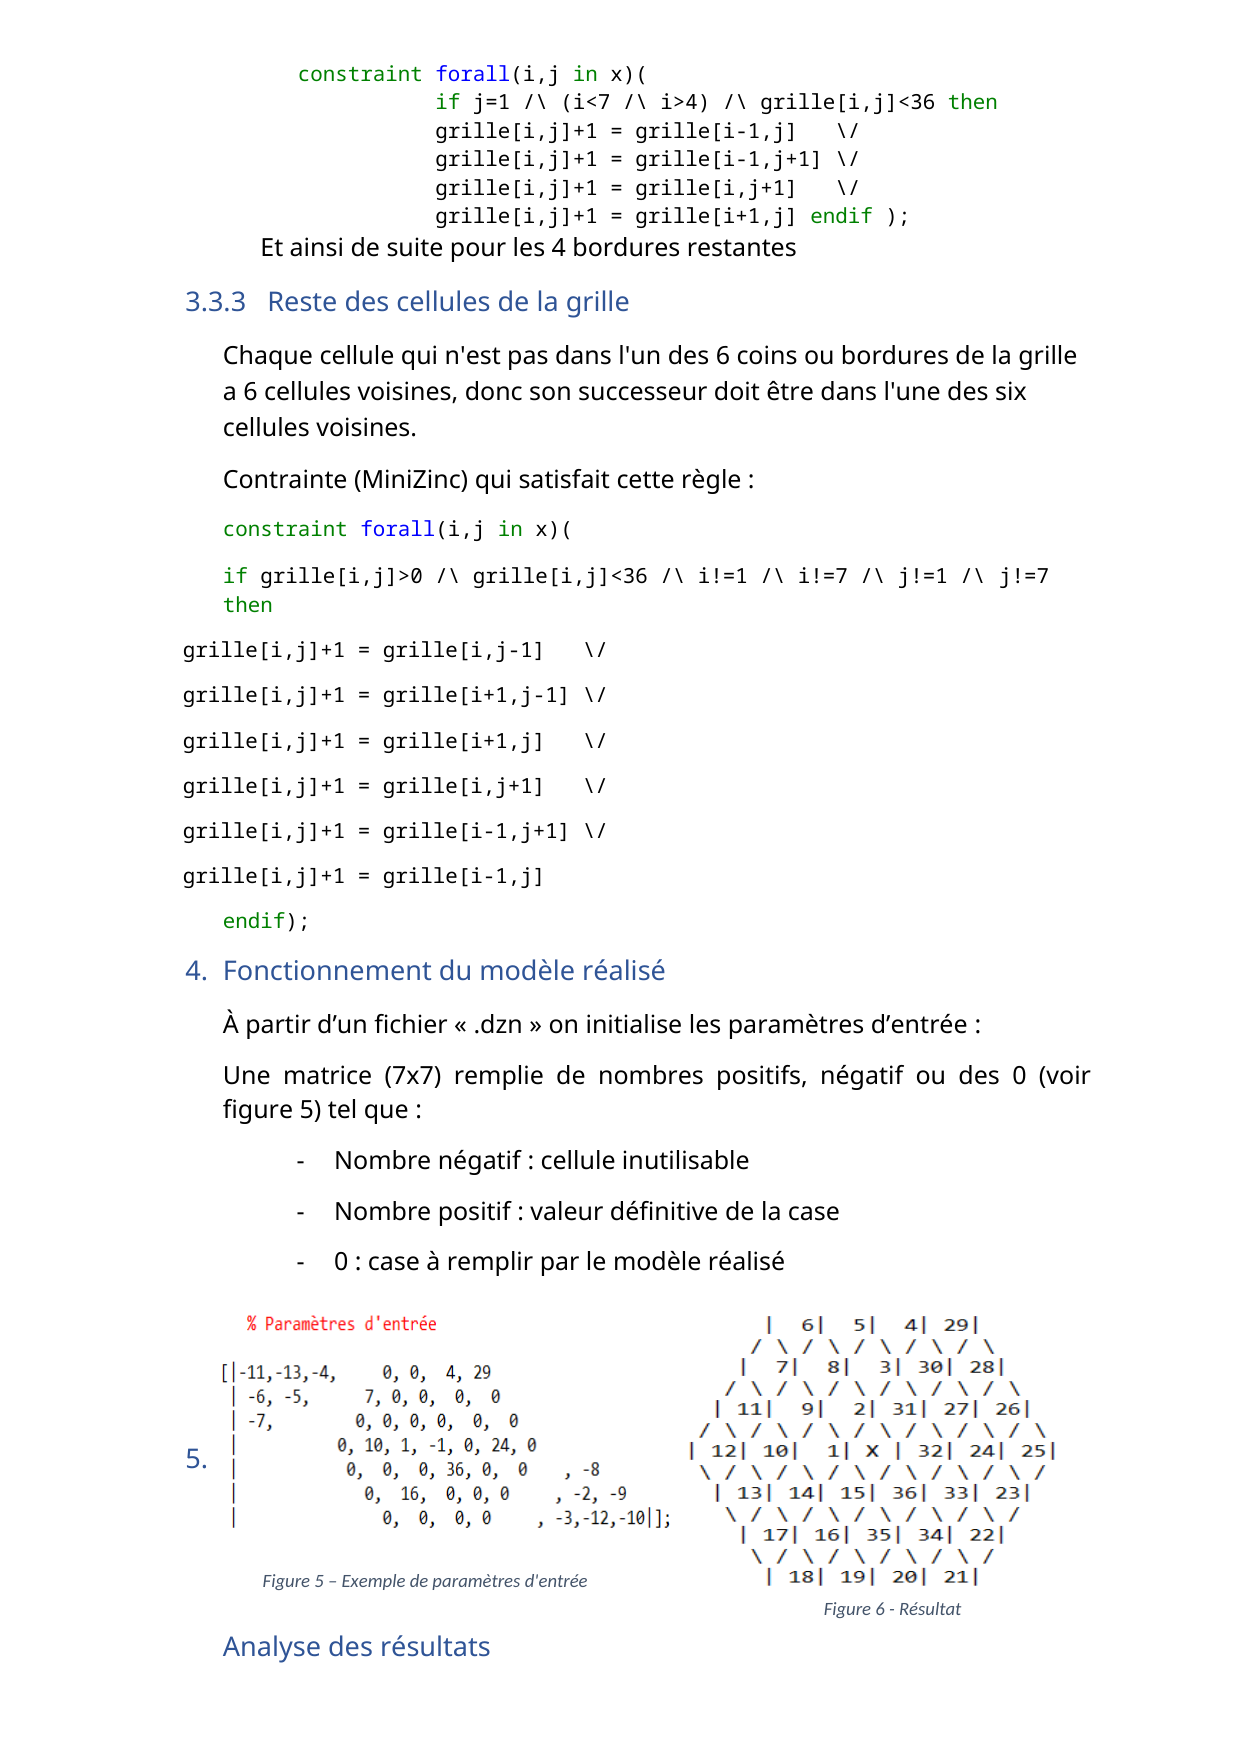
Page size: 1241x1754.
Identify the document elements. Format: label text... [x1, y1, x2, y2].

text grille[i,j]+1 = grille[i,j+1] \/ [298, 173, 1093, 201]
list grille[i,j]+1 = grille[i,j+1] \/ [148, 771, 1093, 799]
list Et ainsi de suite pour les 4 bordures restantes [260, 230, 1093, 264]
list grille[i,j]+1 = grille[i+1,j-1] \/ [148, 681, 1093, 709]
list grille[i,j]+1 = grille[i+1,j] \/ [148, 726, 1093, 754]
list Nombre négatif : cellule inutilisable [296, 1142, 1093, 1177]
text Figure 5 – Exemple de paramètres d'entrée [262, 1569, 602, 1592]
list Fonctionnement du modèle réalisé [185, 951, 1093, 988]
list Chaque cellule qui n'est pas dans l'un des 6 coins ou bordures de la grille a 6 cellules voisines, donc son successeur doit être dans l'une des six cellules voisines. [223, 338, 1093, 443]
list À partir d’un fichier « .dzn » on initialise les paramètres d’entrée : [223, 1007, 1093, 1041]
text grille[i,j]+1 = grille[i-1,j+1] \/ [298, 144, 1093, 173]
list Reste des cellules de la grille [185, 282, 1093, 319]
list grille[i,j]+1 = grille[i-1,j] [148, 861, 1093, 889]
list grille[i,j]+1 = grille[i-1,j+1] \/ [148, 816, 1093, 844]
text Figure 6 - Résultat [823, 1597, 1058, 1620]
text if j=1 /\ (i<7 /\ i>4) /\ grille[i,j]<36 then [298, 87, 1093, 116]
list Analyse des résultats [185, 1439, 1093, 1665]
list constraint forall(i,j in x)( [223, 514, 1093, 542]
list Une matrice (7x7) remplie de nombres positifs, négatif ou des 0 (voir figure 5) tel que : [223, 1058, 1093, 1126]
list endif); [223, 906, 1093, 934]
text grille[i,j]+1 = grille[i-1,j] \/ [298, 116, 1093, 144]
list Contrainte (MiniZinc) qui satisfait cette règle : [223, 462, 1093, 496]
list if grille[i,j]>0 /\ grille[i,j]<36 /\ i!=1 /\ i!=7 /\ j!=1 /\ j!=7 then [223, 559, 1093, 619]
list 0 : case à remplir par le modèle réalisé [296, 1244, 1093, 1278]
text constraint forall(i,j in x)( [298, 59, 1093, 87]
text grille[i,j]+1 = grille[i+1,j] endif ); [298, 201, 1093, 230]
list grille[i,j]+1 = grille[i,j-1] \/ [148, 636, 1093, 664]
list Nombre positif : valeur définitive de la case [296, 1193, 1093, 1227]
